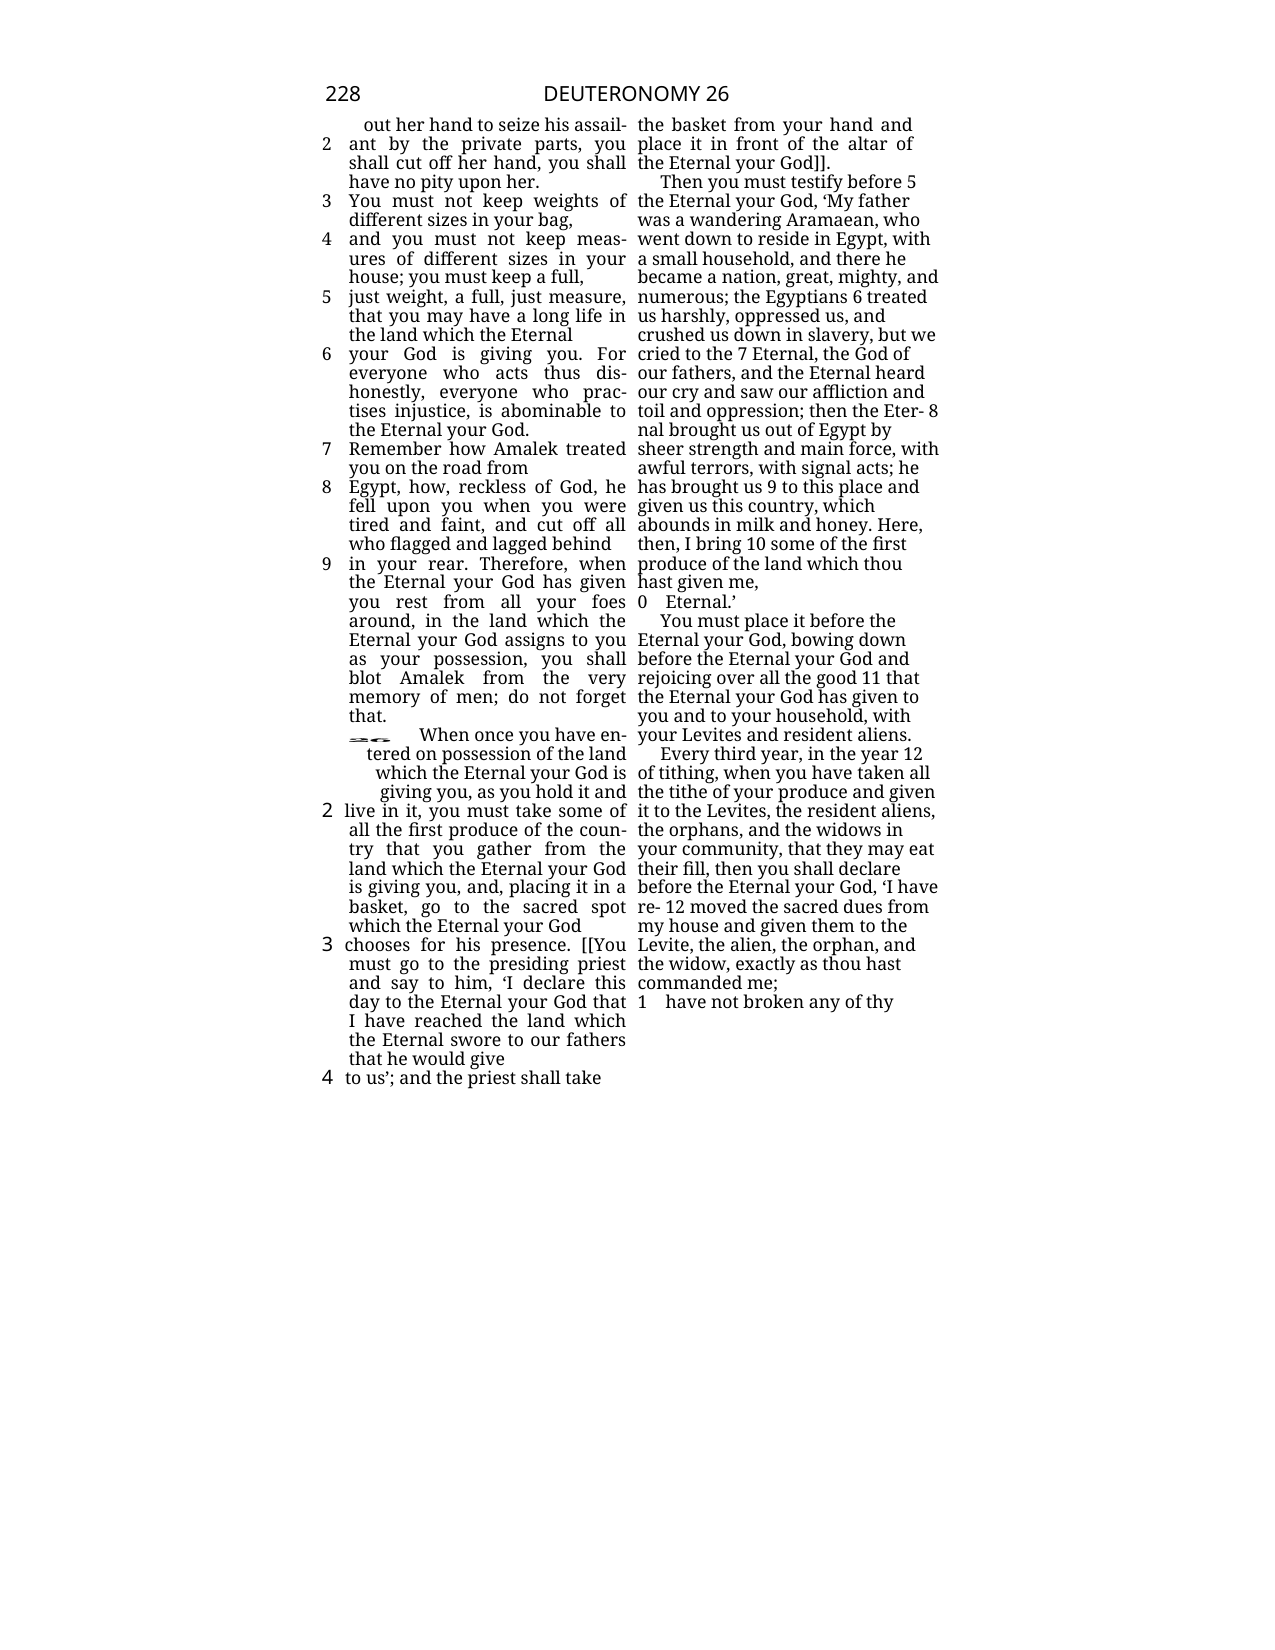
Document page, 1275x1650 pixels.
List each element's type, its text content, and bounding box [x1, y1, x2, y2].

list and you must not keep meas­ures of different sizes in your house; you must keep a full, [322, 231, 627, 288]
text When once you have en­tered on possession of the land which the Eternal your God is giving you, as you hold it and [322, 726, 627, 802]
list your God is giving you. For everyone who acts thus dis­honestly, everyone who prac­tises injustice, is abominable to the Eternal your God. [322, 345, 627, 440]
text the basket from your hand and place it in front of the altar of the Eternal your God]]. [637, 116, 913, 173]
list chooses for his presence. [[You must go to the presiding priest and say to him, ‘I declare this day to the Eternal your God that I have reached the land which the Eternal swore to our fathers that he would give [322, 936, 627, 1069]
list You must not keep weights of different sizes in your bag, [322, 192, 627, 231]
list Egypt, how, reckless of God, he fell upon you when you were tired and faint, and cut off all who flagged and lagged behind [322, 478, 627, 555]
list Eternal.’ [637, 593, 942, 612]
text You must place it before the Eternal your God, bowing down before the Eternal your God and rejoicing over all the good 11 that the Eternal your God has given to you and to your house­hold, with your Levites and resident aliens. [637, 612, 942, 745]
picture [349, 738, 391, 742]
text out her hand to seize his assail- [322, 116, 627, 135]
list have not broken any of thy [637, 993, 942, 1012]
list Remember how Amalek treated you on the road from [322, 440, 627, 478]
list live in it, you must take some of all the first produce of the coun­try that you gather from the land which the Eternal your God is giving you, and, placing it in a basket, go to the sacred spot which the Eternal your God [322, 802, 627, 936]
text Then you must testify before 5 the Eternal your God, ‘My father was a wandering Ara­maean, who went down to reside in Egypt, with a small house­hold, and there he became a nation, great, mighty, and numerous; the Egyptians 6 treated us harshly, oppressed us, and crushed us down in slavery, but we cried to the 7 Eternal, the God of our fathers, and the Eternal heard our cry and saw our affliction and toil and oppression; then the Eter- 8 nal brought us out of Egypt by sheer strength and main force, with awful terrors, with signal acts; he has brought us 9 to this place and given us this country, which abounds in milk and honey. Here, then, I bring 10 some of the first produce of the land which thou hast given me, [637, 173, 942, 593]
list ant by the private parts, you shall cut off her hand, you shall have no pity upon her. [322, 135, 627, 192]
text Every third year, in the year 12 of tithing, when you have taken all the tithe of your produce and given it to the Levites, the resi­dent aliens, the orphans, and the widows in your community, that they may eat their fill, then you shall declare before the Eternal your God, ‘I have re- 12 moved the sacred dues from my house and given them to the Levite, the alien, the or­phan, and the widow, exactly as thou hast commanded me; [637, 745, 942, 993]
list to us’; and the priest shall take [322, 1069, 627, 1088]
list in your rear. Therefore, when the Eternal your God has given you rest from all your foes around, in the land which the Eternal your God assigns to you as your possession, you shall blot Amalek from the very memory of men; do not forget that. [322, 555, 627, 726]
list just weight, a full, just measure, that you may have a long life in the land which the Eternal [322, 288, 627, 345]
